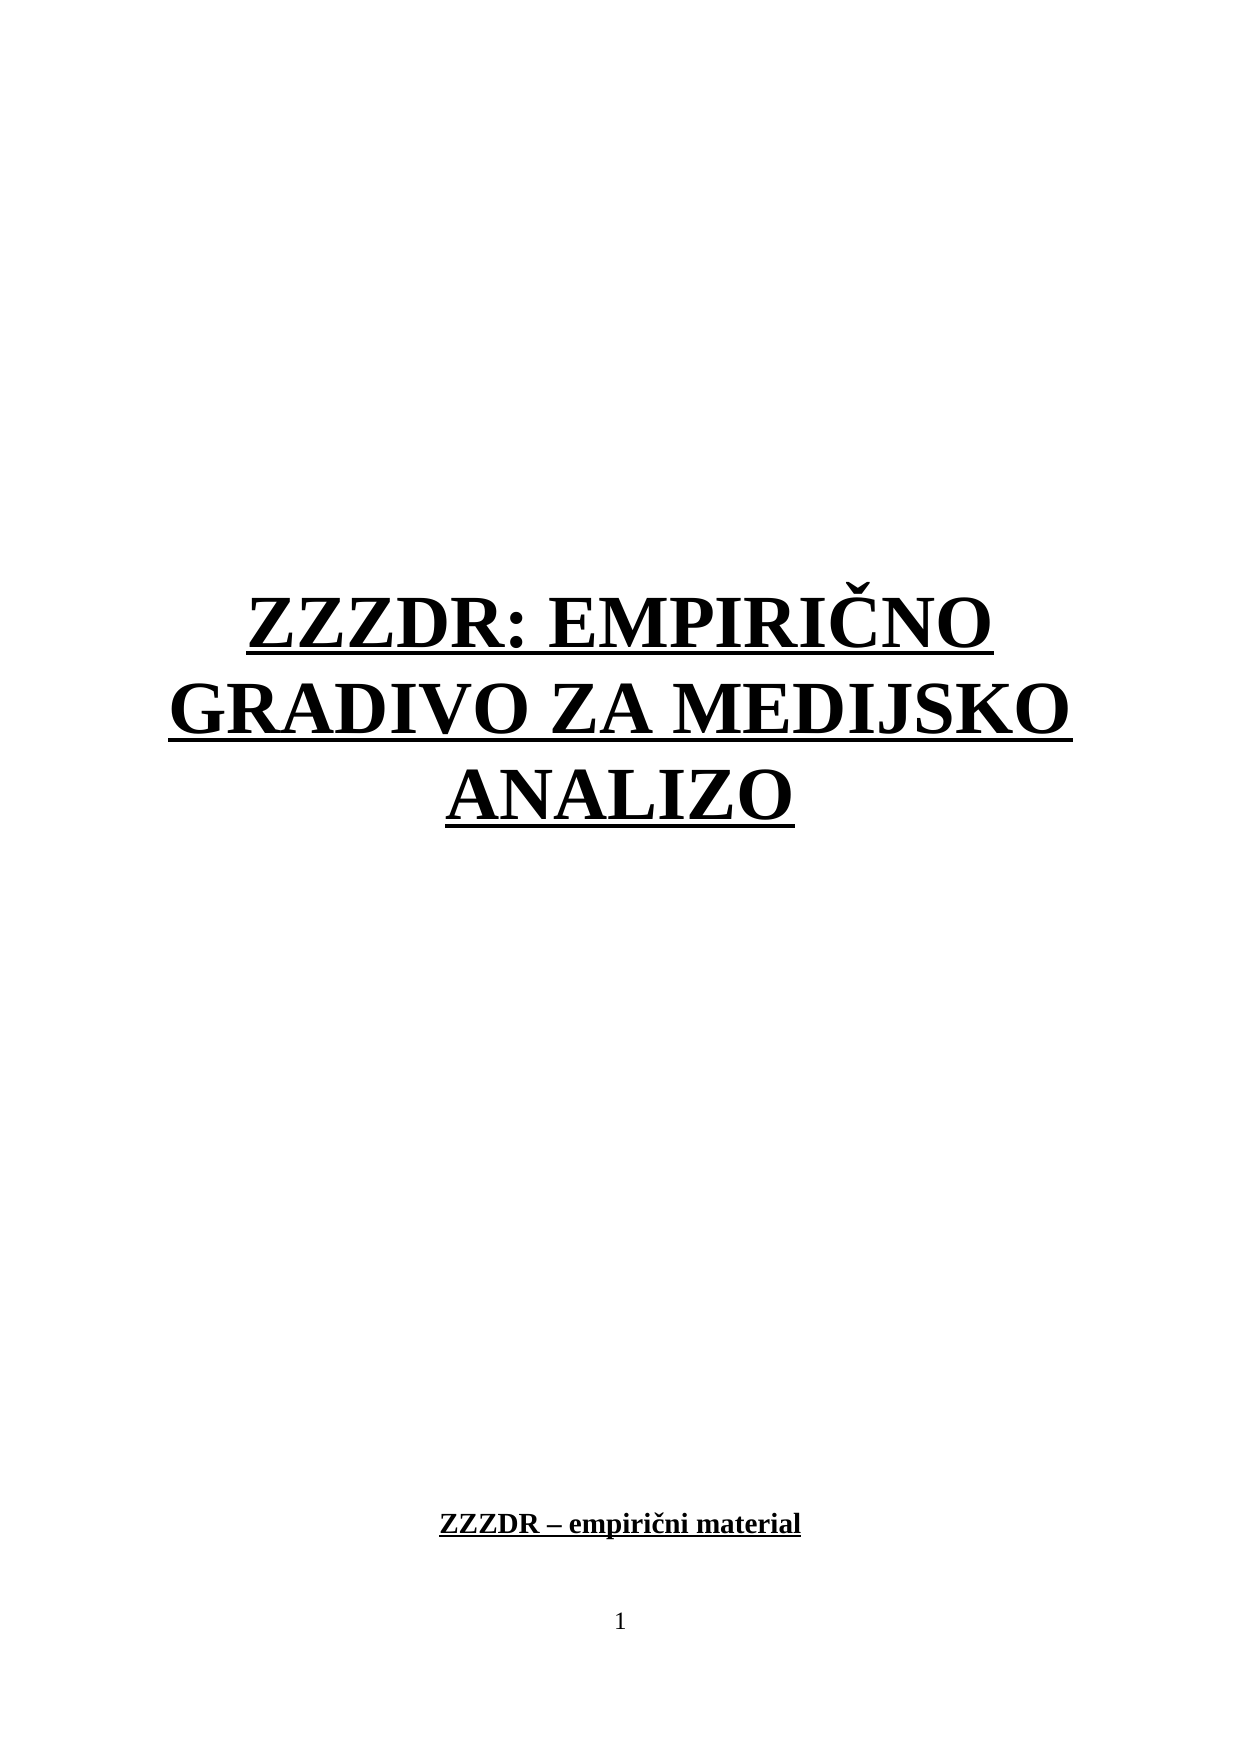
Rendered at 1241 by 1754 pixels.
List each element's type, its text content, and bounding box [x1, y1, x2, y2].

text ZZZDR: EMPIRIČNO GRADIVO ZA MEDIJSKO ANALIZO [148, 577, 1093, 836]
text ZZZDR – empirični material [148, 1506, 1093, 1540]
